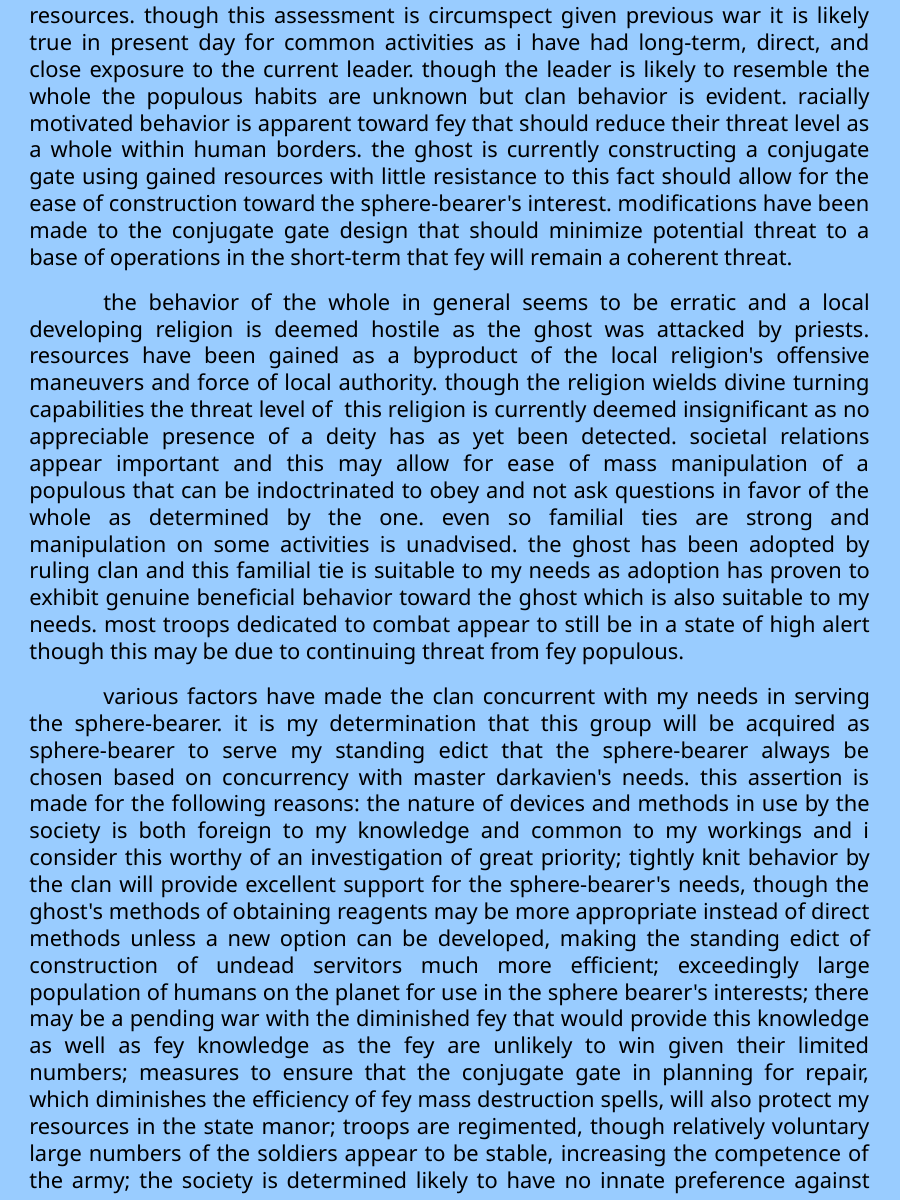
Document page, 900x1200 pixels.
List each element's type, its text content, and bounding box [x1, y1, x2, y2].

text Various factors have made the clan concurrent with my needs in serving the sphere-bearer. It is my determination that this group will be acquired as sphere-bearer to serve my standing edict that the sphere-bearer always be chosen based on concurrency with master Darkavien's needs. This assertion is made for the following reasons: the nature of devices and methods in use by the society is both foreign to my knowledge and common to my workings and I consider this worthy of an investigation of great priority; tightly knit behavior by the clan will provide excellent support for the sphere-bearer's needs, though the ghost's methods of obtaining reagents may be more appropriate instead of direct methods unless a new option can be developed, making the standing edict of construction of undead servitors much more efficient; exceedingly large population of humans on the planet for use in the sphere bearer's interests; there may be a pending war with the diminished fey that would provide this knowledge as well as fey knowledge as the Fey are unlikely to win given their limited numbers; measures to ensure that the conjugate gate in planning for repair, which diminishes the efficiency of fey mass destruction spells, will also protect my resources in the state manor; troops are regimented, though relatively voluntary large numbers of the soldiers appear to be stable, increasing the competence of the army; the society is determined likely to have no innate preference against [29, 681, 871, 1194]
text The behavior of the whole in general seems to be erratic and a local developing religion is deemed hostile as the ghost was attacked by priests. Resources have been gained as a byproduct of the local religion's offensive maneuvers and force of local authority. Though the religion wields divine turning capabilities the threat level of this religion is currently deemed insignificant as no appreciable presence of a deity has as yet been detected. Societal relations appear important and this may allow for ease of mass manipulation of a populous that can be indoctrinated to obey and not ask questions in favor of the whole as determined by the one. Even so familial ties are strong and manipulation on some activities is unadvised. The ghost has been adopted by ruling clan and this familial tie is suitable to my needs as adoption has proven to exhibit genuine beneficial behavior toward the ghost which is also suitable to my needs. Most troops dedicated to combat appear to still be in a state of high alert though this may be due to continuing threat from fey populous. [29, 287, 871, 666]
text resources. Though this assessment is circumspect given previous war it is likely true in present day for common activities as I have had long-term, direct, and close exposure to the current leader. Though the leader is likely to resemble the whole the populous habits are unknown but clan behavior is evident. Racially motivated behavior is apparent toward fey that should reduce their threat level as a whole within human borders. The ghost is currently constructing a conjugate gate using gained resources with little resistance to this fact should allow for the ease of construction toward the sphere-bearer's interest. Modifications have been made to the conjugate gate design that should minimize potential threat to a base of operations in the short-term that fey will remain a coherent threat. [29, 0, 871, 272]
